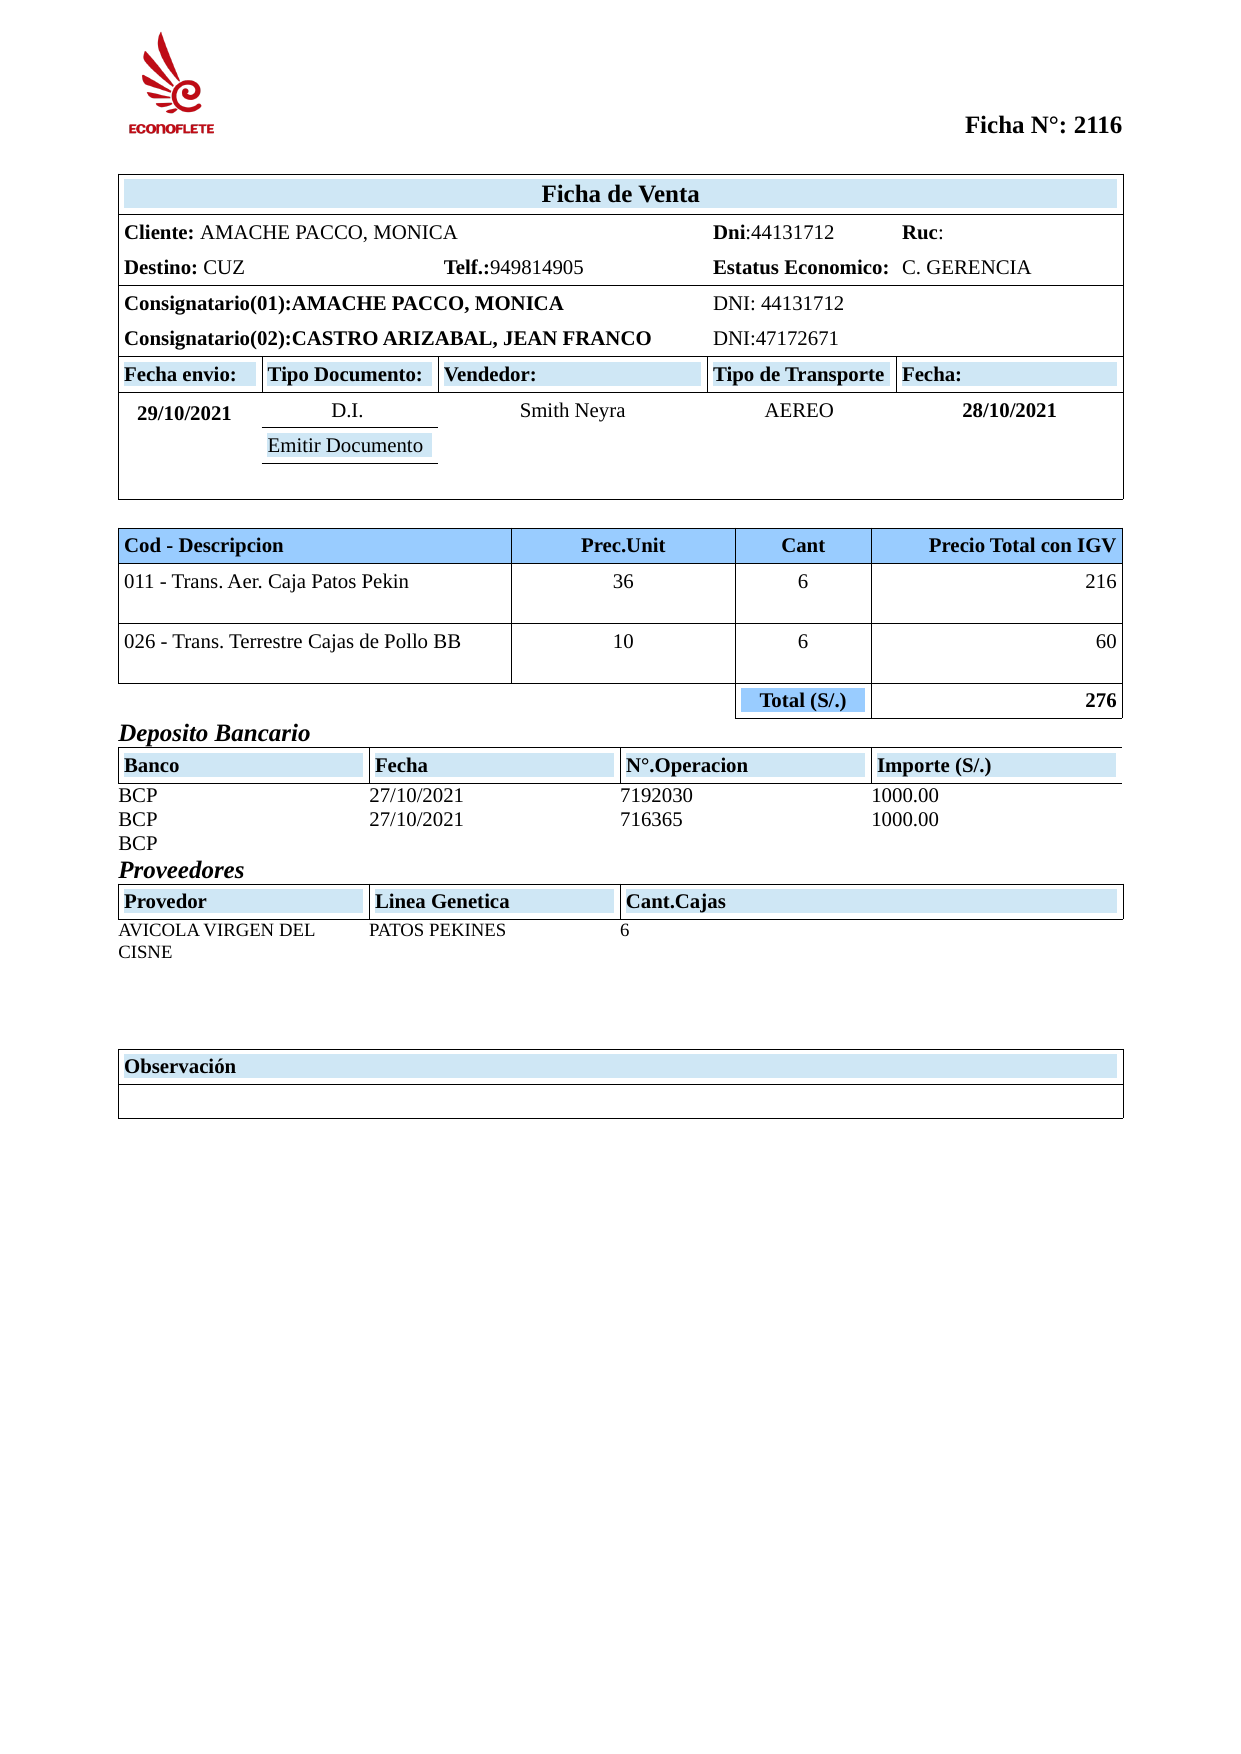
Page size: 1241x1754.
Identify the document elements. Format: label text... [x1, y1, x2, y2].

table_header Prec.Unit [512, 529, 735, 563]
table_cell [369, 1027, 620, 1049]
table_cell 716365 [620, 807, 871, 831]
table_cell Fecha: [897, 357, 1123, 392]
table_cell [620, 963, 1123, 984]
table_cell 1000.00 [871, 807, 1122, 831]
table_cell Total (S/.) [736, 684, 871, 718]
table_header Provedor [119, 885, 369, 919]
table_cell 10 [512, 624, 735, 682]
table_cell Ruc: [896, 215, 1123, 249]
table_cell D.I. [262, 393, 438, 427]
picture [118, 31, 225, 134]
table_cell Cliente: AMACHE PACCO, MONICA [119, 215, 707, 249]
table_cell Telf.:949814905 [438, 249, 707, 285]
table_cell AVICOLA VIRGEN DEL CISNE [118, 920, 369, 962]
table_cell Estatus Economico: [707, 249, 896, 285]
table_cell DNI:47172671 [707, 321, 1123, 356]
table_header Ficha de Venta [119, 175, 1123, 214]
table_cell [118, 1027, 369, 1049]
table_cell Destino: CUZ [119, 249, 438, 285]
table_cell [620, 1006, 1123, 1027]
table_cell Fecha envio: [119, 357, 262, 392]
table_cell 276 [872, 684, 1122, 718]
table_cell 36 [512, 564, 735, 623]
table_cell Dni:44131712 [707, 215, 896, 249]
table_header Linea Genetica [370, 885, 620, 919]
table_header Precio Total con IGV [872, 529, 1122, 563]
table_cell [620, 831, 871, 855]
table_cell C. GERENCIA [896, 249, 1123, 285]
table_cell [369, 963, 620, 984]
table_cell 6 [736, 564, 871, 623]
table_header Observación [119, 1050, 1123, 1084]
table_cell [118, 984, 369, 1006]
table_cell BCP [118, 784, 369, 807]
table_cell [369, 1006, 620, 1027]
table_cell 28/10/2021 [896, 393, 1123, 498]
table_cell Tipo de Transporte [708, 357, 896, 392]
table_cell Vendedor: [439, 357, 707, 392]
text Deposito Bancario [118, 718, 1122, 747]
table_cell 011 - Trans. Aer. Caja Patos Pekin [119, 564, 511, 623]
table_cell Consignatario(02):CASTRO ARIZABAL, JEAN FRANCO [119, 321, 707, 356]
table_cell Smith Neyra [438, 393, 707, 498]
table_cell Consignatario(01):AMACHE PACCO, MONICA [119, 286, 707, 321]
table_header Importe (S/.) [872, 748, 1122, 782]
table_cell [620, 1027, 1123, 1049]
table_cell [620, 984, 1123, 1006]
table_cell [262, 464, 438, 498]
table_header N°.Operacion [621, 748, 871, 782]
table_cell 60 [872, 624, 1122, 682]
table_cell 6 [620, 920, 1123, 962]
table_header Cant.Cajas [621, 885, 1123, 919]
table_cell [118, 1006, 369, 1027]
table_header Banco [119, 748, 369, 782]
table_cell DNI: 44131712 [707, 286, 1123, 321]
table_cell 1000.00 [871, 784, 1122, 807]
table_cell 7192030 [620, 784, 871, 807]
table_cell 27/10/2021 [369, 807, 620, 831]
table_cell [369, 831, 620, 855]
table_cell [118, 963, 369, 984]
table_cell 026 - Trans. Terrestre Cajas de Pollo BB [119, 624, 511, 682]
table_cell Emitir Documento [262, 428, 438, 463]
table_cell [871, 831, 1122, 855]
table_header Cod - Descripcion [119, 529, 511, 563]
table_cell [118, 684, 511, 718]
table_cell [369, 984, 620, 1006]
table_cell 27/10/2021 [369, 784, 620, 807]
table_cell 29/10/2021 [119, 393, 262, 498]
table_cell PATOS PEKINES [369, 920, 620, 962]
table_cell [119, 1085, 1123, 1117]
table_cell Tipo Documento: [263, 357, 438, 392]
table_header Fecha [370, 748, 620, 782]
table_cell BCP [118, 807, 369, 831]
table_cell [511, 684, 735, 718]
table_cell AEREO [707, 393, 896, 498]
table_cell 6 [736, 624, 871, 682]
text Proveedores [118, 855, 1122, 883]
table_cell 216 [872, 564, 1122, 623]
table_header Cant [736, 529, 871, 563]
table_cell BCP [118, 831, 369, 855]
